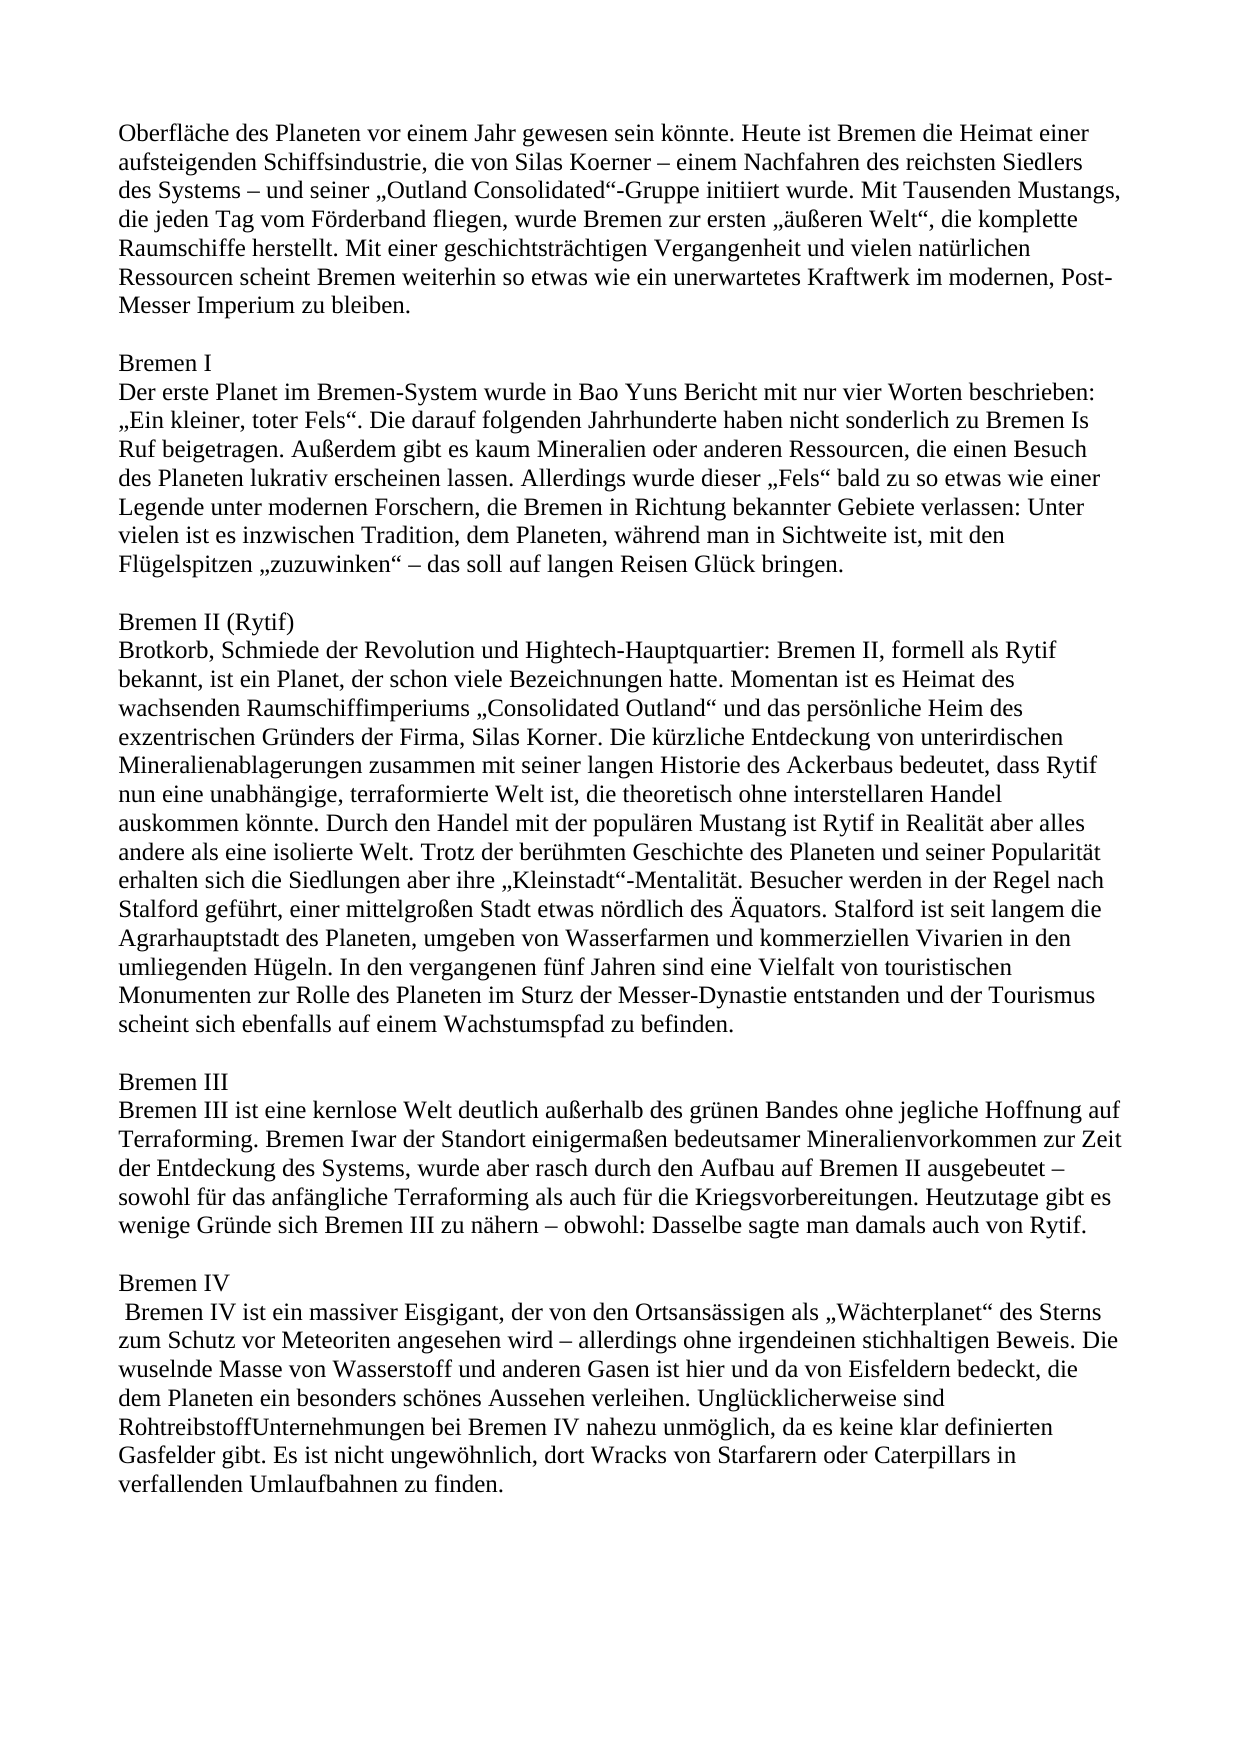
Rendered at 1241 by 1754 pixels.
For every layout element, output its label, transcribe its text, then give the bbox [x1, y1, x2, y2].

text Bremen III [118, 1067, 1122, 1096]
text Der erste Planet im Bremen-System wurde in Bao Yuns Bericht mit nur vier Worten beschrieben: „Ein kleiner, toter Fels“. Die darauf folgenden Jahrhunderte haben nicht sonderlich zu Bremen Is Ruf beigetragen. Außerdem gibt es kaum Mineralien oder anderen Ressourcen, die einen Besuch des Planeten lukrativ erscheinen lassen. Allerdings wurde dieser „Fels“ bald zu so etwas wie einer Legende unter modernen Forschern, die Bremen in Richtung bekannter Gebiete verlassen: Unter vielen ist es inzwischen Tradition, dem Planeten, während man in Sichtweite ist, mit den Flügelspitzen „zuzuwinken“ – das soll auf langen Reisen Glück bringen. [118, 377, 1122, 578]
text Bremen IV [118, 1268, 1122, 1297]
text Bremen I [118, 348, 1122, 377]
text Bremen III ist eine kernlose Welt deutlich außerhalb des grünen Bandes ohne jegliche Hoffnung auf Terraforming. Bremen Iwar der Standort einigermaßen bedeutsamer Mineralienvorkommen zur Zeit der Entdeckung des Systems, wurde aber rasch durch den Aufbau auf Bremen II ausgebeutet – sowohl für das anfängliche Terraforming als auch für die Kriegsvorbereitungen. Heutzutage gibt es wenige Gründe sich Bremen III zu nähern – obwohl: Dasselbe sagte man damals auch von Rytif. [118, 1096, 1122, 1239]
text Oberfläche des Planeten vor einem Jahr gewesen sein könnte. Heute ist Bremen die Heimat einer aufsteigenden Schiffsindustrie, die von Silas Koerner – einem Nachfahren des reichsten Siedlers des Systems – und seiner „Outland Consolidated“-Gruppe initiiert wurde. Mit Tausenden Mustangs, die jeden Tag vom Förderband fliegen, wurde Bremen zur ersten „äußeren Welt“, die komplette Raumschiffe herstellt. Mit einer geschichtsträchtigen Vergangenheit und vielen natürlichen Ressourcen scheint Bremen weiterhin so etwas wie ein unerwartetes Kraftwerk im modernen, Post-Messer Imperium zu bleiben. [118, 118, 1122, 319]
text Bremen II (Rytif) [118, 607, 1122, 636]
text Bremen IV ist ein massiver Eisgigant, der von den Ortsansässigen als „Wächterplanet“ des Sterns zum Schutz vor Meteoriten angesehen wird – allerdings ohne irgendeinen stichhaltigen Beweis. Die wuselnde Masse von Wasserstoff und anderen Gasen ist hier und da von Eisfeldern bedeckt, die dem Planeten ein besonders schönes Aussehen verleihen. Unglücklicherweise sind RohtreibstoffUnternehmungen bei Bremen IV nahezu unmöglich, da es keine klar definierten Gasfelder gibt. Es ist nicht ungewöhnlich, dort Wracks von Starfarern oder Caterpillars in verfallenden Umlaufbahnen zu finden. [118, 1297, 1122, 1498]
text Brotkorb, Schmiede der Revolution und Hightech-Hauptquartier: Bremen II, formell als Rytif bekannt, ist ein Planet, der schon viele Bezeichnungen hatte. Momentan ist es Heimat des wachsenden Raumschiffimperiums „Consolidated Outland“ und das persönliche Heim des exzentrischen Gründers der Firma, Silas Korner. Die kürzliche Entdeckung von unterirdischen Mineralienablagerungen zusammen mit seiner langen Historie des Ackerbaus bedeutet, dass Rytif nun eine unabhängige, terraformierte Welt ist, die theoretisch ohne interstellaren Handel auskommen könnte. Durch den Handel mit der populären Mustang ist Rytif in Realität aber alles andere als eine isolierte Welt. Trotz der berühmten Geschichte des Planeten und seiner Popularität erhalten sich die Siedlungen aber ihre „Kleinstadt“-Mentalität. Besucher werden in der Regel nach Stalford geführt, einer mittelgroßen Stadt etwas nördlich des Äquators. Stalford ist seit langem die Agrarhauptstadt des Planeten, umgeben von Wasserfarmen und kommerziellen Vivarien in den umliegenden Hügeln. In den vergangenen fünf Jahren sind eine Vielfalt von touristischen Monumenten zur Rolle des Planeten im Sturz der Messer-Dynastie entstanden und der Tourismus scheint sich ebenfalls auf einem Wachstumspfad zu befinden. [118, 636, 1122, 1038]
